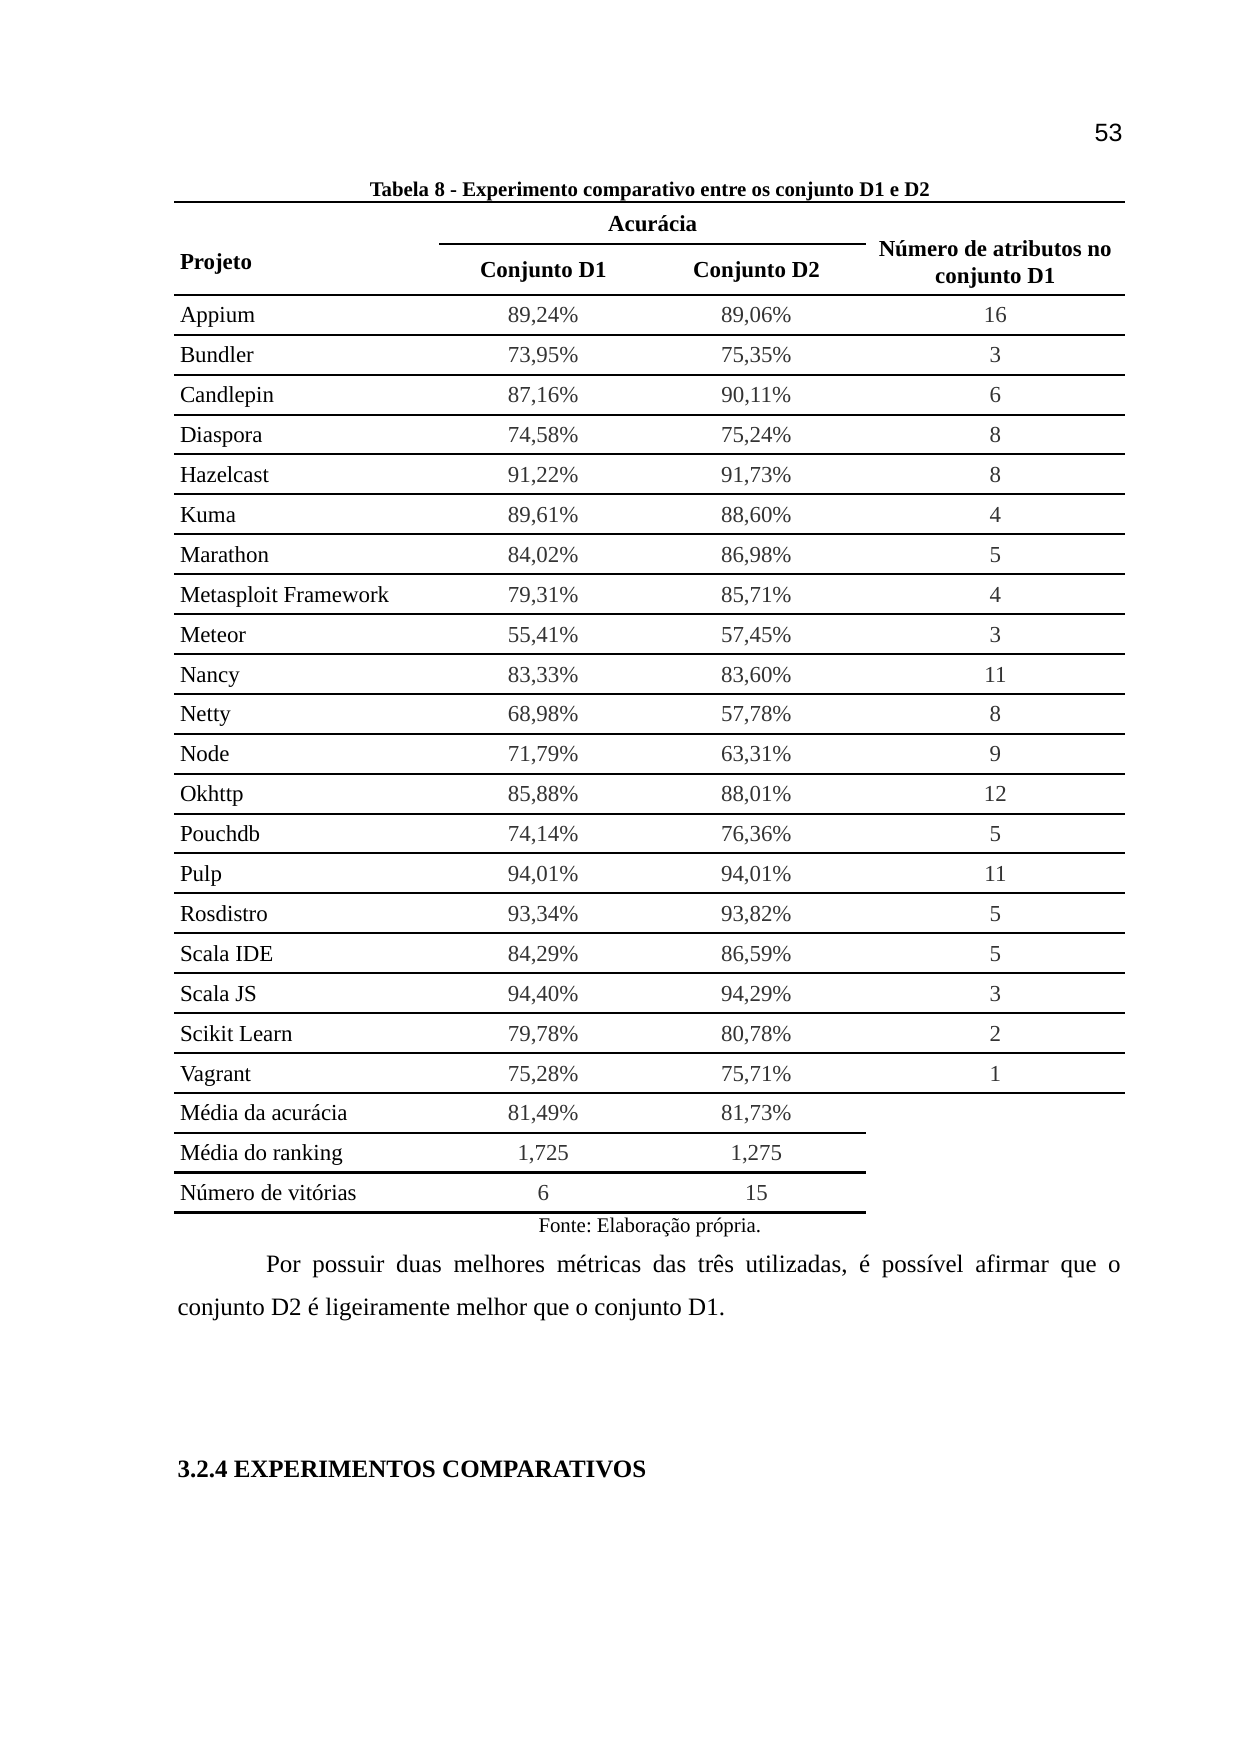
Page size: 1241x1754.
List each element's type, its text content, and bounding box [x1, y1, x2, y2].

table_cell 74,58% [439, 416, 647, 453]
table_cell 81,73% [647, 1094, 866, 1132]
table_cell 6 [866, 376, 1125, 413]
table_cell 74,14% [439, 815, 647, 852]
table_cell 1,275 [647, 1134, 866, 1171]
table_cell 94,40% [439, 974, 647, 1012]
table_cell Rosdistro [174, 894, 439, 932]
table_header Número de atributos no conjunto D1 [866, 203, 1125, 294]
table_cell 57,78% [647, 695, 866, 733]
table_cell 4 [866, 495, 1125, 533]
table_cell 86,98% [647, 535, 866, 573]
table_cell 75,71% [647, 1054, 866, 1092]
table_cell 68,98% [439, 695, 647, 733]
table_cell 79,31% [439, 575, 647, 613]
table_cell 11 [866, 854, 1125, 892]
table_cell Média do ranking [174, 1134, 439, 1171]
table_cell 3 [866, 615, 1125, 653]
table_cell 83,60% [647, 655, 866, 693]
table_cell 6 [439, 1174, 647, 1211]
table_cell Bundler [174, 336, 439, 373]
table_cell 57,45% [647, 615, 866, 653]
table_cell 88,60% [647, 495, 866, 533]
table_cell Marathon [174, 535, 439, 573]
table_cell 5 [866, 815, 1125, 852]
table_cell 85,88% [439, 775, 647, 812]
table_header Acurácia [439, 203, 866, 243]
table_cell Número de vitórias [174, 1174, 439, 1211]
table_cell 1 [866, 1054, 1125, 1092]
table_cell 9 [866, 735, 1125, 772]
table_cell 75,28% [439, 1054, 647, 1092]
table_cell 5 [866, 894, 1125, 932]
table_cell Okhttp [174, 775, 439, 812]
table_cell 55,41% [439, 615, 647, 653]
text Tabela 8 - Experimento comparativo entre os conjunto D1 e D2 [177, 177, 1122, 201]
table_cell 8 [866, 455, 1125, 493]
table_cell 80,78% [647, 1014, 866, 1052]
table_cell Conjunto D2 [647, 245, 866, 294]
table_cell 2 [866, 1014, 1125, 1052]
table_cell Node [174, 735, 439, 772]
table_cell 94,01% [647, 854, 866, 892]
table_cell 94,01% [439, 854, 647, 892]
table_cell Scala IDE [174, 934, 439, 972]
table_cell 85,71% [647, 575, 866, 613]
table_cell 84,02% [439, 535, 647, 573]
text 3.2.4 Experimentos comparativos [177, 1454, 1122, 1482]
table_cell 88,01% [647, 775, 866, 812]
table_cell 12 [866, 775, 1125, 812]
table_cell 91,73% [647, 455, 866, 493]
table_cell Média da acurácia [174, 1094, 439, 1132]
table_cell 5 [866, 535, 1125, 573]
table_cell Diaspora [174, 416, 439, 453]
table_cell Netty [174, 695, 439, 733]
table_cell 3 [866, 974, 1125, 1012]
text Por possuir duas melhores métricas das três utilizadas, é possível afirmar que o conjunto D2 é ligeiramente melhor que o conjunto D1. [177, 1249, 1122, 1321]
table_cell [866, 1132, 1125, 1171]
table_cell Pulp [174, 854, 439, 892]
table_cell 84,29% [439, 934, 647, 972]
table_header Projeto [174, 203, 439, 294]
table_cell 89,06% [647, 296, 866, 334]
table_cell 75,24% [647, 416, 866, 453]
table_cell Kuma [174, 495, 439, 533]
table_cell Candlepin [174, 376, 439, 413]
table_cell [866, 1171, 1125, 1211]
table_cell 4 [866, 575, 1125, 613]
table_cell 73,95% [439, 336, 647, 373]
table_cell 94,29% [647, 974, 866, 1012]
table_cell 91,22% [439, 455, 647, 493]
table_cell 75,35% [647, 336, 866, 373]
table_cell 15 [647, 1174, 866, 1211]
table_cell 8 [866, 695, 1125, 733]
table_cell 16 [866, 296, 1125, 334]
table_cell 81,49% [439, 1094, 647, 1132]
table_cell 93,34% [439, 894, 647, 932]
table_cell Pouchdb [174, 815, 439, 852]
table_cell Vagrant [174, 1054, 439, 1092]
table_cell Scikit Learn [174, 1014, 439, 1052]
table_cell 89,61% [439, 495, 647, 533]
table_cell 76,36% [647, 815, 866, 852]
table_cell Scala JS [174, 974, 439, 1012]
table_cell 63,31% [647, 735, 866, 772]
table_cell 11 [866, 655, 1125, 693]
table_cell [866, 1094, 1125, 1132]
table_cell 86,59% [647, 934, 866, 972]
table_cell 93,82% [647, 894, 866, 932]
table_cell Nancy [174, 655, 439, 693]
table_cell Conjunto D1 [439, 245, 647, 294]
table_cell Appium [174, 296, 439, 334]
table_cell 1,725 [439, 1134, 647, 1171]
table_cell 71,79% [439, 735, 647, 772]
table_cell Meteor [174, 615, 439, 653]
table_cell Hazelcast [174, 455, 439, 493]
table_cell 79,78% [439, 1014, 647, 1052]
table_cell 8 [866, 416, 1125, 453]
text Fonte: Elaboração própria. [177, 1213, 1122, 1237]
table_cell 3 [866, 336, 1125, 373]
table_cell 89,24% [439, 296, 647, 334]
table_cell 83,33% [439, 655, 647, 693]
table_cell 5 [866, 934, 1125, 972]
table_cell Metasploit Framework [174, 575, 439, 613]
table_cell 87,16% [439, 376, 647, 413]
table_cell 90,11% [647, 376, 866, 413]
